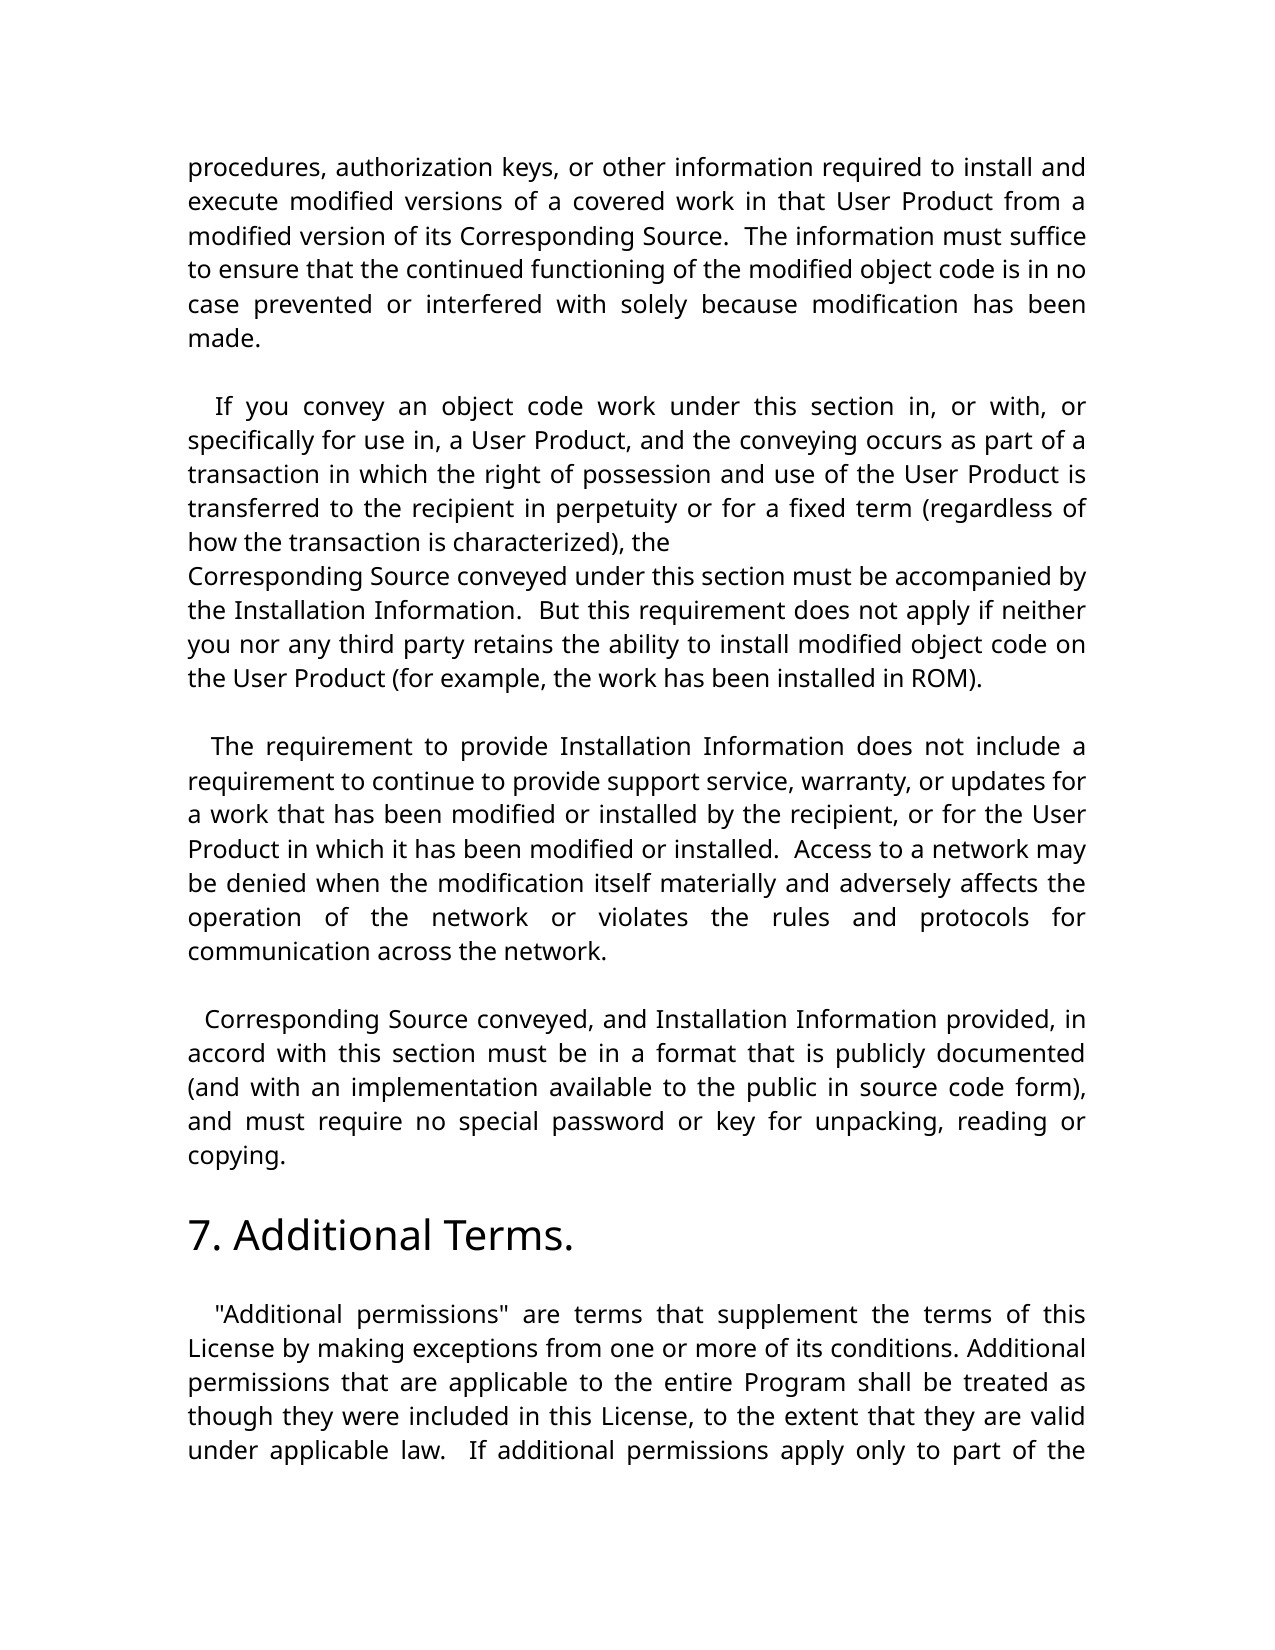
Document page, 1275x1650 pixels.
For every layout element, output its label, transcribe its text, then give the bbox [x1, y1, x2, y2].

text If you convey an object code work under this section in, or with, or specifically for use in, a User Product, and the conveying occurs as part of a transaction in which the right of possession and use of the User Product is transferred to the recipient in perpetuity or for a fixed term (regardless of how the transaction is characterized), the [187, 388, 1087, 559]
text Corresponding Source conveyed, and Installation Information provided, in accord with this section must be in a format that is publicly documented (and with an implementation available to the public in source code form), and must require no special password or key for unpacking, reading or copying. [187, 1002, 1087, 1172]
text The requirement to provide Installation Information does not include a requirement to continue to provide support service, warranty, or updates for a work that has been modified or installed by the recipient, or for the User Product in which it has been modified or installed. Access to a network may be denied when the modification itself materially and adversely affects the operation of the network or violates the rules and protocols for communication across the network. [187, 729, 1087, 967]
text procedures, authorization keys, or other information required to install and execute modified versions of a covered work in that User Product from a modified version of its Corresponding Source. The information must suffice to ensure that the continued functioning of the modified object code is in no case prevented or interfered with solely because modification has been made. [187, 150, 1087, 354]
text Corresponding Source conveyed under this section must be accompanied by the Installation Information. But this requirement does not apply if neither you nor any third party retains the ability to install modified object code on the User Product (for example, the work has been installed in ROM). [187, 559, 1087, 695]
text 7. Additional Terms. [187, 1206, 1087, 1263]
text "Additional permissions" are terms that supplement the terms of this License by making exceptions from one or more of its conditions. Additional permissions that are applicable to the entire Program shall be treated as though they were included in this License, to the extent that they are valid under applicable law. If additional permissions apply only to part of the [187, 1297, 1087, 1467]
